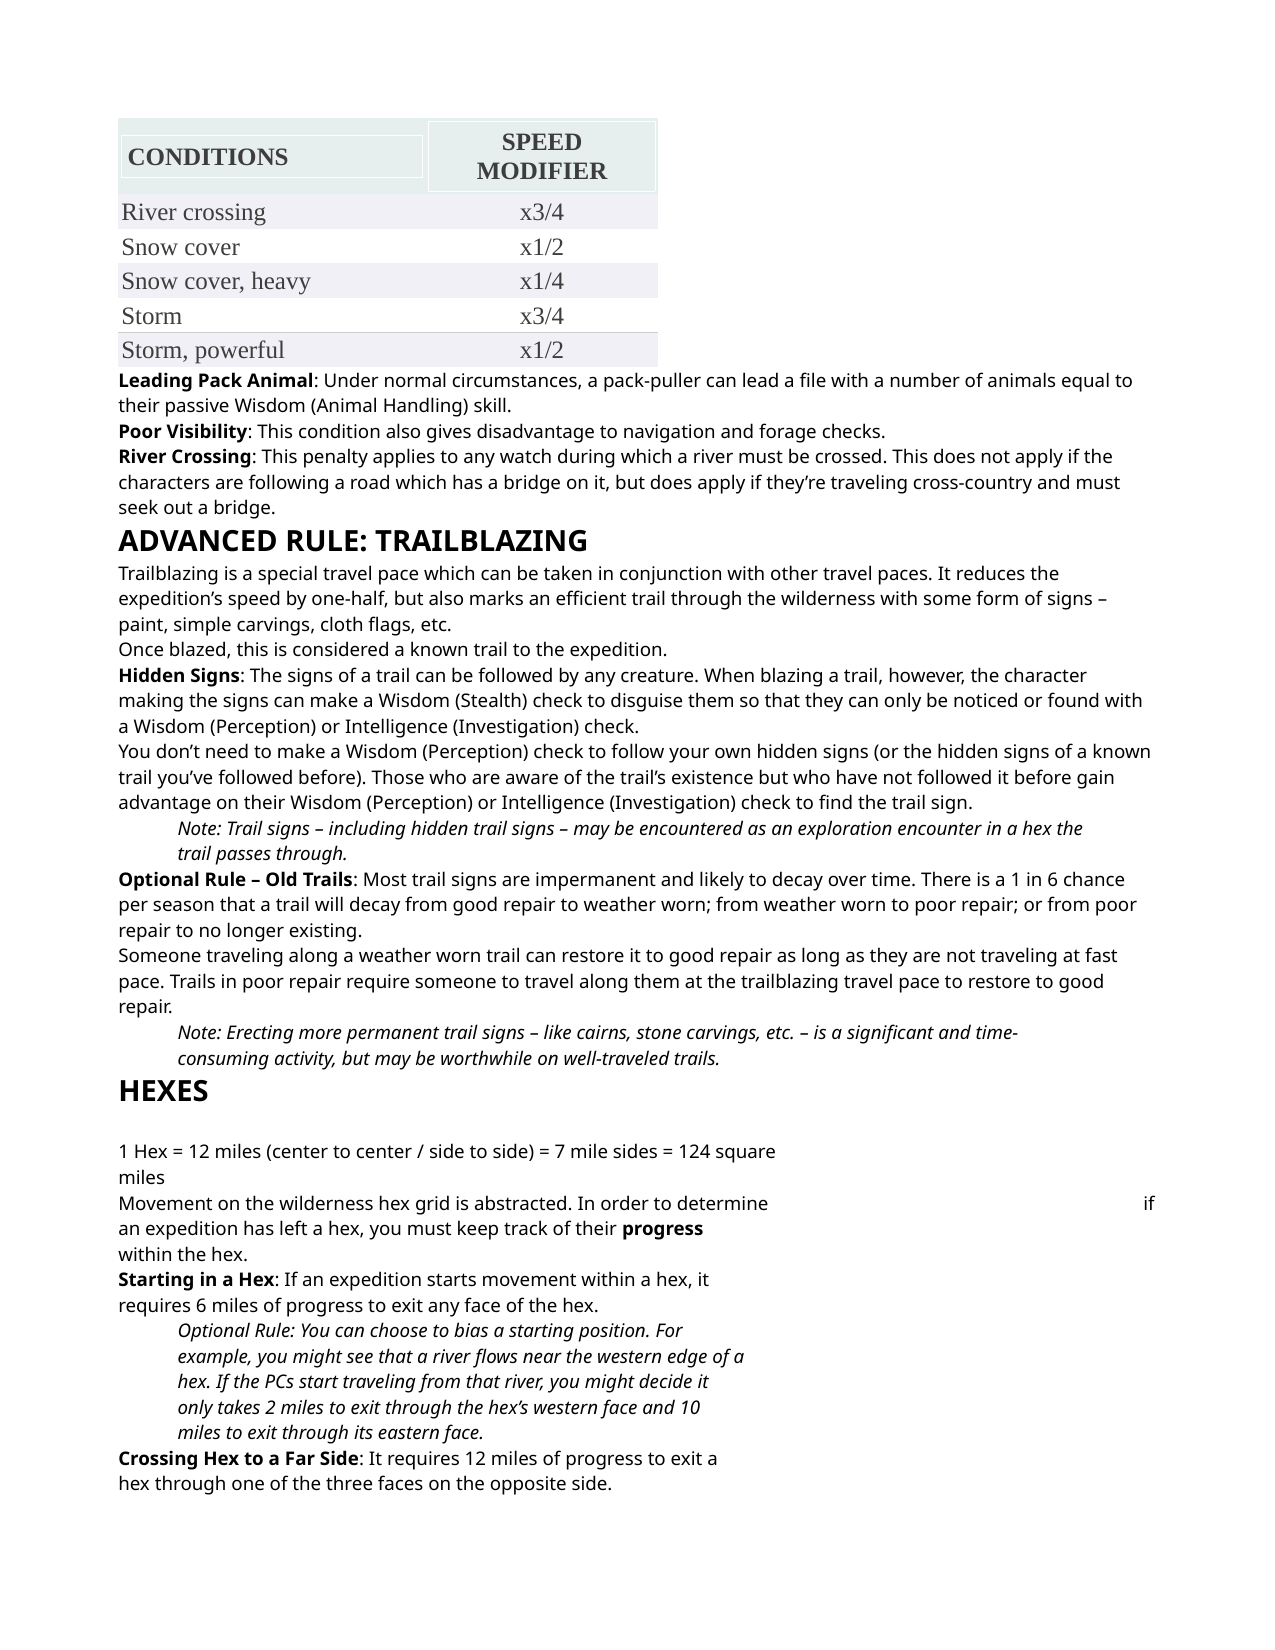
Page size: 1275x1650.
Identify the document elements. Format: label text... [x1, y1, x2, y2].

table_cell x1/2 [425, 333, 658, 367]
text Someone traveling along a weather worn trail can restore it to good repair as long as they are not traveling at fast pace. Trails in poor repair require someone to travel along them at the trailblazing travel pace to restore to good repair. [118, 943, 1157, 1019]
table_cell Storm, powerful [118, 333, 425, 367]
text 1 Hex = 12 miles (center to center / side to side) = 7 mile sides = 124 square miles [118, 1139, 1157, 1190]
text Starting in a Hex: If an expedition starts movement within a hex, it requires 6 miles of progress to exit any face of the hex. [118, 1266, 1157, 1317]
table_header SPEED MODIFIER [425, 118, 658, 194]
text Optional Rule: You can choose to bias a starting position. For example, you might see that a river flows near the western edge of a hex. If the PCs start traveling from that river, you might decide it only takes 2 miles to exit through the hex’s western face and 10 miles to exit through its eastern face. [177, 1317, 1098, 1445]
text HEXES [118, 1070, 1157, 1110]
text Optional Rule – Old Trails: Most trail signs are impermanent and likely to decay over time. There is a 1 in 6 chance per season that a trail will decay from good repair to weather worn; from weather worn to poor repair; or from poor repair to no longer existing. [118, 866, 1157, 943]
text Leading Pack Animal: Under normal circumstances, a pack-puller can lead a file with a number of animals equal to their passive Wisdom (Animal Handling) skill. [118, 367, 1157, 418]
text You don’t need to make a Wisdom (Perception) check to follow your own hidden signs (or the hidden signs of a known trail you’ve followed before). Those who are aware of the trail’s existence but who have not followed it before gain advantage on their Wisdom (Perception) or Intelligence (Investigation) check to find the trail sign. [118, 738, 1157, 815]
text Once blazed, this is considered a known trail to the expedition. [118, 636, 1157, 662]
table_header CONDITIONS [118, 118, 425, 194]
table_cell Storm [118, 298, 425, 332]
table_cell x3/4 [425, 194, 658, 229]
text Note: Trail signs – including hidden trail signs – may be encountered as an exploration encounter in a hex the trail passes through. [177, 815, 1098, 866]
text Poor Visibility: This condition also gives disadvantage to navigation and forage checks. [118, 418, 1157, 444]
text Trailblazing is a special travel pace which can be taken in conjunction with other travel paces. It reduces the expedition’s speed by one-half, but also marks an efficient trail through the wilderness with some form of signs – paint, simple carvings, cloth flags, etc. [118, 560, 1157, 636]
table_cell Snow cover, heavy [118, 263, 425, 298]
text Hidden Signs: The signs of a trail can be followed by any creature. When blazing a trail, however, the character making the signs can make a Wisdom (Stealth) check to disguise them so that they can only be noticed or found with a Wisdom (Perception) or Intelligence (Investigation) check. [118, 662, 1157, 738]
text Crossing Hex to a Far Side: It requires 12 miles of progress to exit a hex through one of the three faces on the opposite side. [118, 1445, 1157, 1496]
table_cell x1/4 [425, 263, 658, 298]
table_cell River crossing [118, 194, 425, 229]
text Note: Erecting more permanent trail signs – like cairns, stone carvings, etc. – is a significant and time-consuming activity, but may be worthwhile on well-traveled trails. [177, 1019, 1098, 1070]
text Movement on the wilderness hex grid is abstracted. In order to determine if an expedition has left a hex, you must keep track of their progress within the hex. [118, 1190, 1157, 1266]
table_cell x1/2 [425, 229, 658, 263]
text ADVANCED RULE: TRAILBLAZING [118, 520, 1157, 560]
table_cell Snow cover [118, 229, 425, 263]
text River Crossing: This penalty applies to any watch during which a river must be crossed. This does not apply if the characters are following a road which has a bridge on it, but does apply if they’re traveling cross-country and must seek out a bridge. [118, 444, 1157, 520]
table_cell x3/4 [425, 298, 658, 332]
